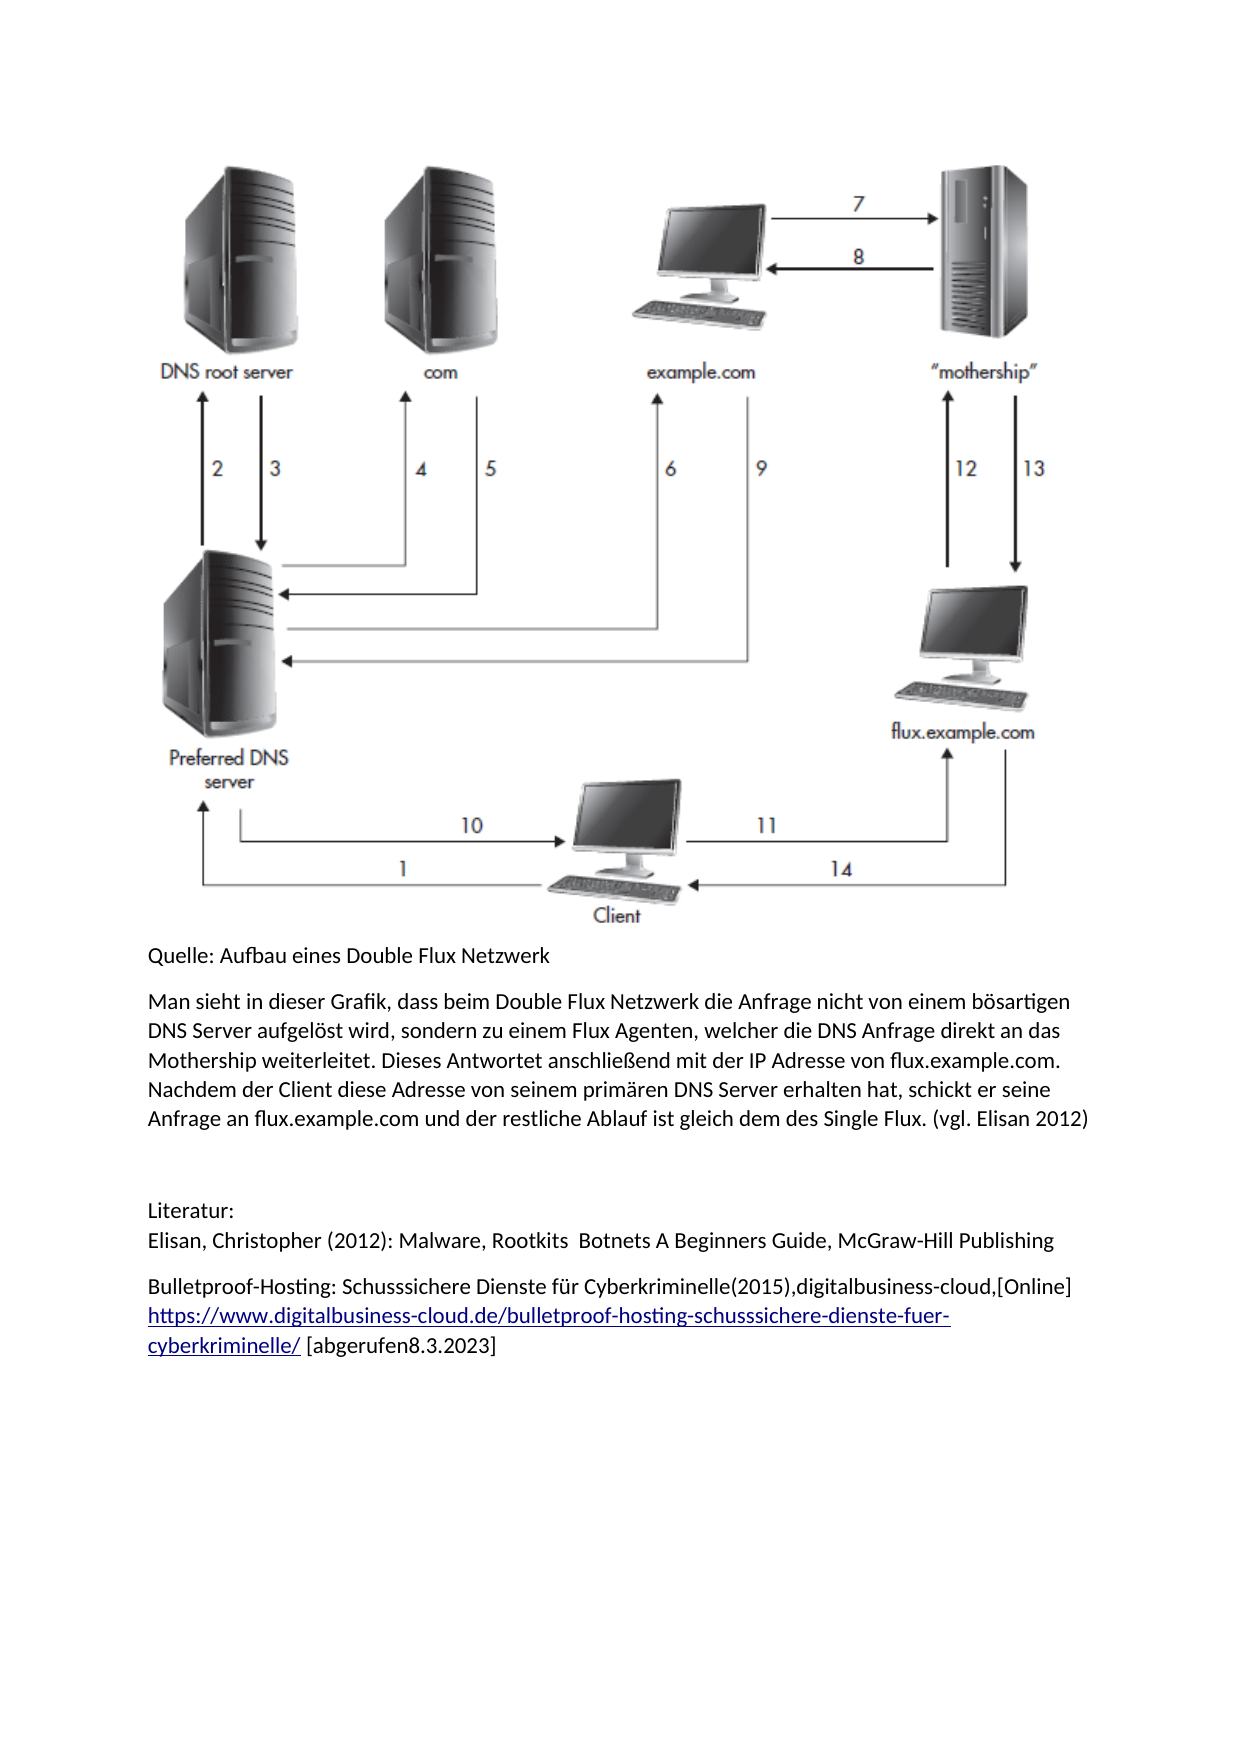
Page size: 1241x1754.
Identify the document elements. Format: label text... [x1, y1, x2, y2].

text Bulletproof-Hosting: Schusssichere Dienste für Cyberkriminelle(2015),digitalbusiness-cloud,[Online] https://www.digitalbusiness-cloud.de/bulletproof-hosting-schusssichere-dienste-fuer-cyberkriminelle/ [abgerufen8.3.2023] [148, 1272, 1093, 1359]
text Man sieht in dieser Grafik, dass beim Double Flux Netzwerk die Anfrage nicht von einem bösartigen DNS Server aufgelöst wird, sondern zu einem Flux Agenten, welcher die DNS Anfrage direkt an das Mothership weiterleitet. Dieses Antwortet anschließend mit der IP Adresse von flux.example.com. Nachdem der Client diese Adresse von seinem primären DNS Server erhalten hat, schickt er seine Anfrage an flux.example.com und der restliche Ablauf ist gleich dem des Single Flux. (vgl. Elisan 2012) [148, 987, 1093, 1133]
text Literatur: Elisan, Christopher (2012): Malware, Rootkits Botnets A Beginners Guide, McGraw-Hill Publishing [148, 1197, 1093, 1254]
text Quelle: Aufbau eines Double Flux Netzwerk [148, 940, 1093, 969]
